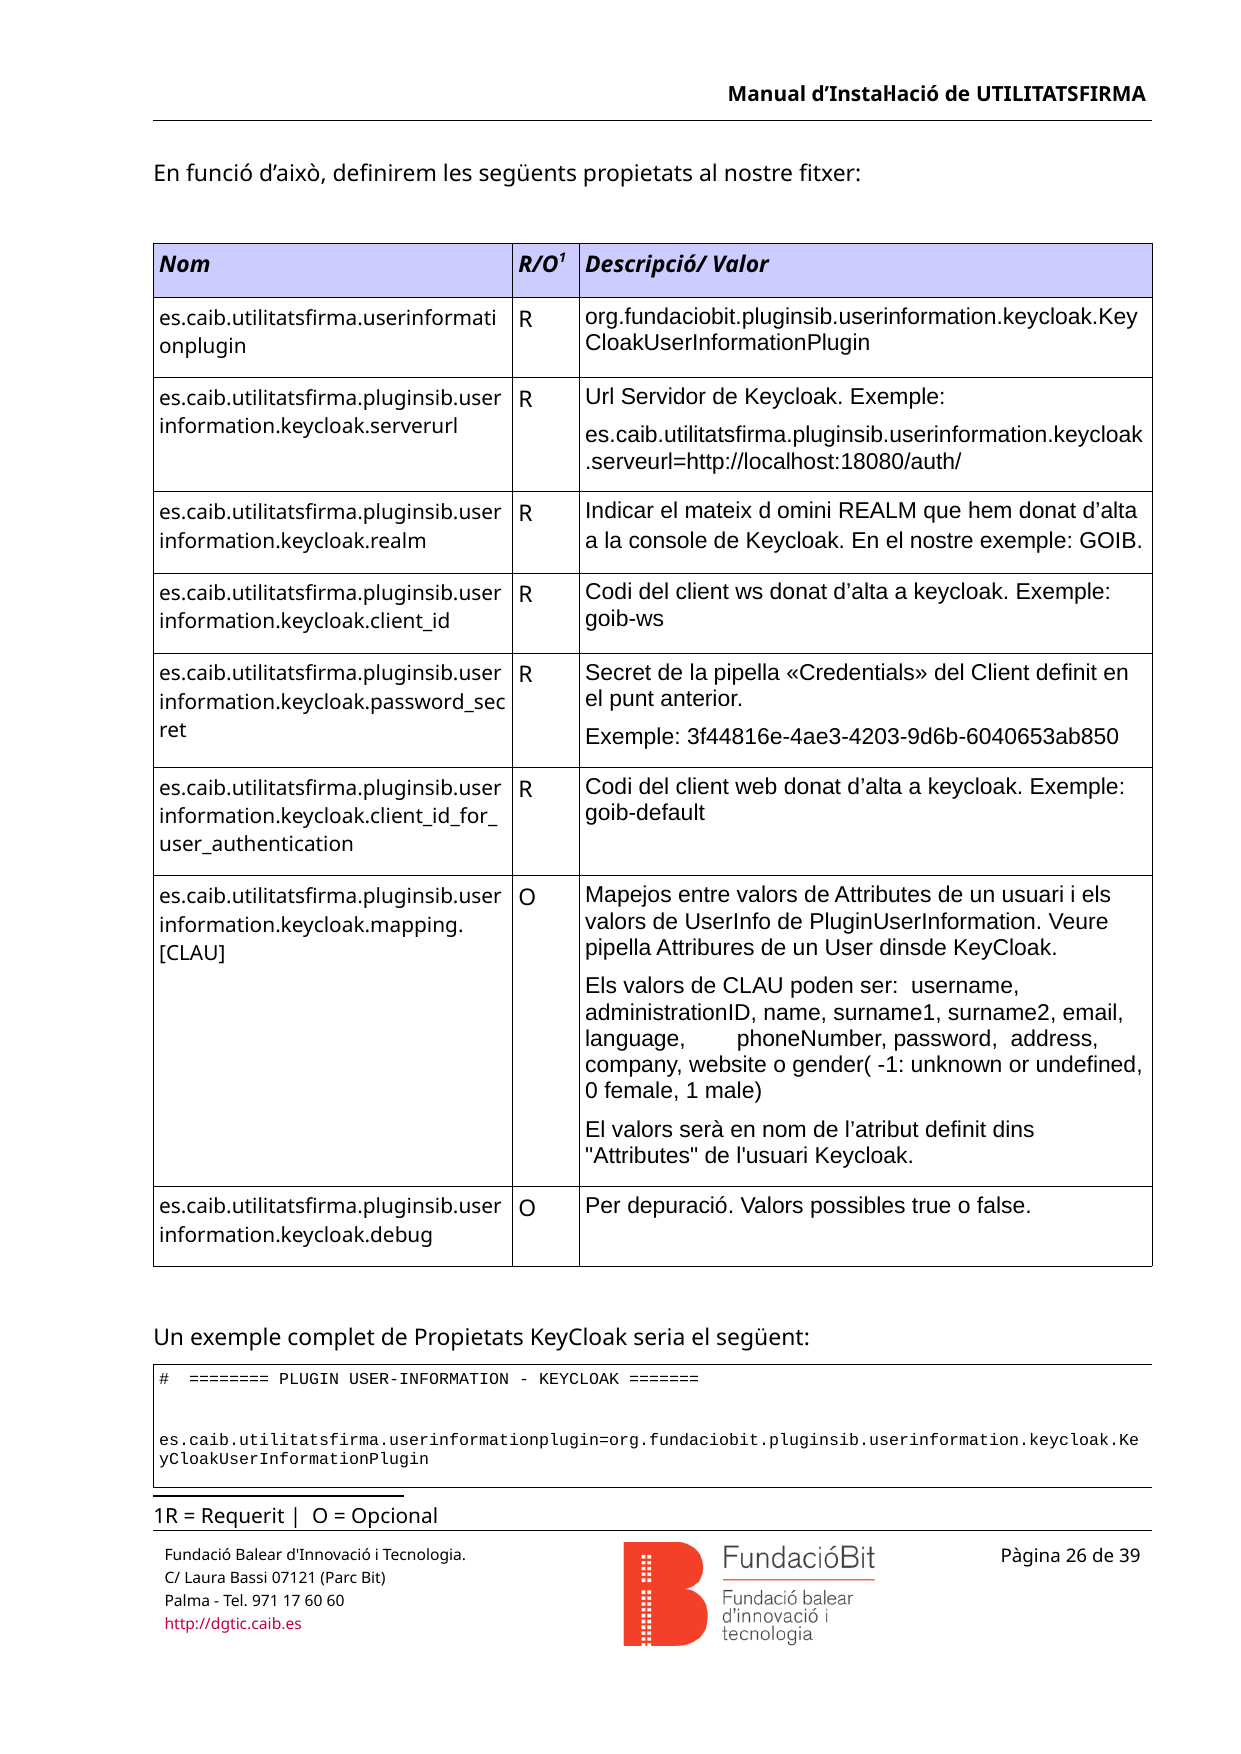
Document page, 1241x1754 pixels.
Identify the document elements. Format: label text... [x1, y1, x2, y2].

table_cell Codi del client ws donat d’alta a keycloak. Exemple: goib-ws [580, 574, 1152, 653]
text En funció d’això, definirem les següents propietats al nostre fitxer: [153, 156, 1152, 188]
table_cell R [513, 768, 579, 875]
table_cell es.caib.utilitatsfirma.pluginsib.userinformation.keycloak.client_id_for_user_authentication [154, 768, 512, 875]
table_cell Mapejos entre valors de Attributes de un usuari i els valors de UserInfo de PluginUserInformation. Veure pipella Attribures de un User dinsde KeyCloak. Els valors de CLAU poden ser: username, administrationID, name, surname1, surname2, email, language, phoneNumber, password, address, company, website o gender( -1: unknown or undefined, 0 female, 1 male) El valors serà en nom de l’atribut definit dins "Attributes" de l'usuari Keycloak. [580, 876, 1152, 1186]
table_cell R [513, 574, 579, 653]
table_header R/O [513, 244, 579, 297]
picture [623, 1542, 875, 1646]
table_header # ======== PLUGIN USER-INFORMATION - KEYCLOAK ======= es.caib.utilitatsfirma.userinformationplugin=org.fundaciobit.pluginsib.userinformation.keycloak.KeyCloakUserInformationPlugin [154, 1365, 1152, 1487]
table_cell O [513, 1187, 579, 1266]
table_cell Url Servidor de Keycloak. Exemple: es.caib.utilitatsfirma.pluginsib.userinformation.keycloak.serveurl=http://localhost:18080/auth/ [580, 378, 1152, 491]
text Un exemple complet de Propietats KeyCloak seria el següent: [153, 1321, 1152, 1352]
table_cell es.caib.utilitatsfirma.pluginsib.userinformation.keycloak.debug [154, 1187, 512, 1266]
table_header Descripció/ Valor [580, 244, 1152, 297]
table_cell O [513, 876, 579, 1186]
table_cell es.caib.utilitatsfirma.pluginsib.userinformation.keycloak.password_secret [154, 654, 512, 767]
table_cell es.caib.utilitatsfirma.pluginsib.userinformation.keycloak.mapping.[CLAU] [154, 876, 512, 1186]
table_cell es.caib.utilitatsfirma.pluginsib.userinformation.keycloak.serverurl [154, 378, 512, 491]
table_cell R [513, 298, 579, 377]
table_cell Codi del client web donat d’alta a keycloak. Exemple: goib-default [580, 768, 1152, 875]
table_cell R [513, 654, 579, 767]
table_cell R [513, 492, 579, 572]
table_cell R [513, 378, 579, 491]
table_cell Secret de la pipella «Credentials» del Client definit en el punt anterior. Exemple: 3f44816e-4ae3-4203-9d6b-6040653ab850 [580, 654, 1152, 767]
table_cell Indicar el mateix d omini REALM que hem donat d’alta a la console de Keycloak. En el nostre exemple: GOIB. [580, 492, 1152, 572]
table_cell es.caib.utilitatsfirma.pluginsib.userinformation.keycloak.realm [154, 492, 512, 572]
table_header Nom [154, 244, 512, 297]
table_cell es.caib.utilitatsfirma.pluginsib.userinformation.keycloak.client_id [154, 574, 512, 653]
table_cell Per depuració. Valors possibles true o false. [580, 1187, 1152, 1266]
table_cell org.fundaciobit.pluginsib.userinformation.keycloak.KeyCloakUserInformationPlugin [580, 298, 1152, 377]
table_cell es.caib.utilitatsfirma.userinformationplugin [154, 298, 512, 377]
